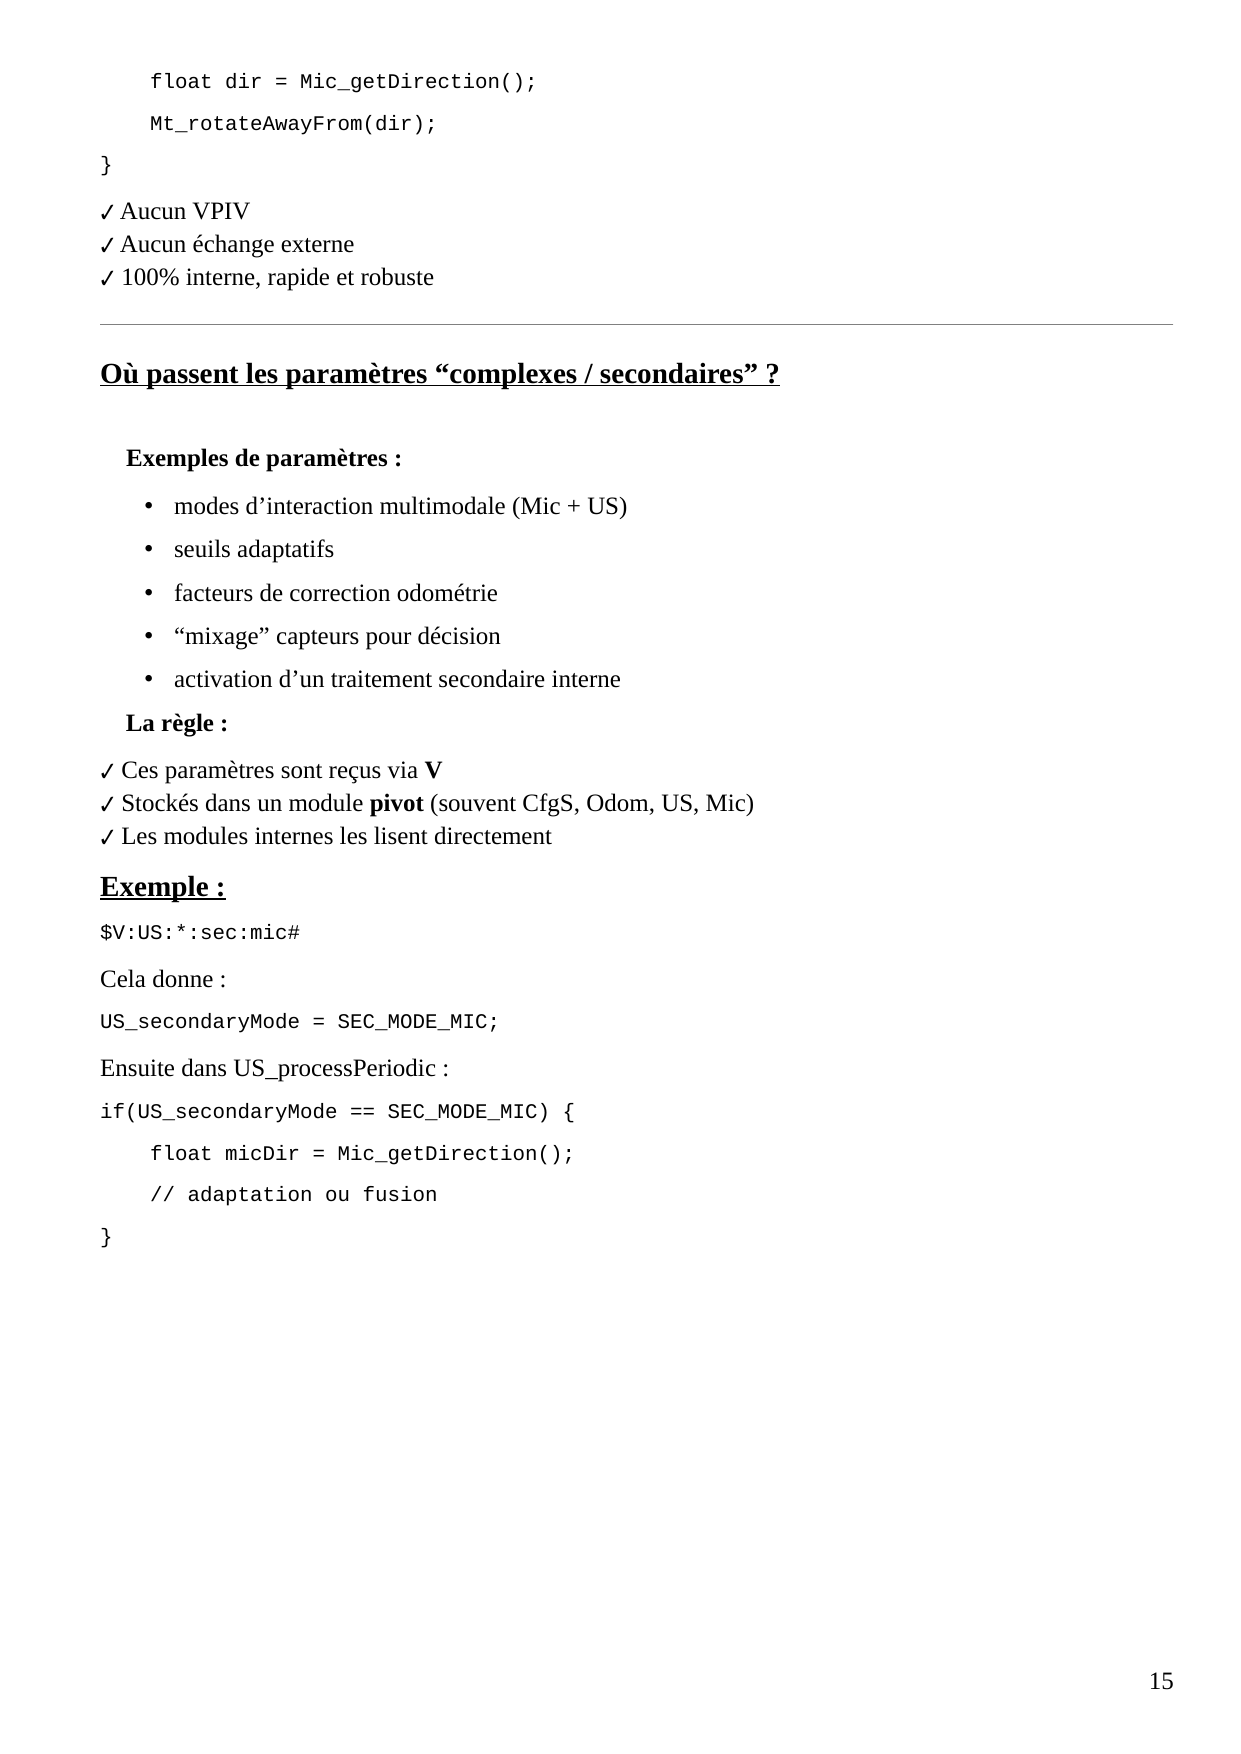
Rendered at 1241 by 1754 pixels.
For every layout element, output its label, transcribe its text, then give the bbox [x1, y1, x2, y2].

subtitle Où passent les paramètres “complexes / secondaires” ? [100, 356, 1173, 389]
text ✔ Aucun VPIV ✔ Aucun échange externe ✔ 100% interne, rapide et robuste [100, 196, 1173, 291]
text Ensuite dans US_processPeriodic : [100, 1053, 1173, 1082]
list “mixage” capteurs pour décision [144, 621, 1173, 650]
text 🔸 La règle : [100, 708, 1173, 737]
text Mt_rotateAwayFrom(dir); [100, 113, 1173, 136]
text 🔸 Exemples de paramètres : [100, 443, 1173, 472]
list modes d’interaction multimodale (Mic + US) [144, 491, 1173, 520]
text US_secondaryMode = SEC_MODE_MIC; [100, 1012, 1173, 1035]
subtitle Exemple : [100, 869, 1173, 903]
list activation d’un traitement secondaire interne [144, 664, 1173, 693]
text float micDir = Mic_getDirection(); [100, 1143, 1173, 1166]
list seuils adaptatifs [144, 534, 1173, 563]
text float dir = Mic_getDirection(); [100, 71, 1173, 94]
list facteurs de correction odométrie [144, 578, 1173, 607]
text if(US_secondaryMode == SEC_MODE_MIC) { [100, 1101, 1173, 1124]
text } [100, 154, 1173, 178]
text Cela donne : [100, 964, 1173, 993]
text // adaptation ou fusion [100, 1184, 1173, 1208]
text ✔ Ces paramètres sont reçus via V ✔ Stockés dans un module pivot (souvent CfgS, Odom, US, Mic) ✔ Les modules internes les lisent directement [100, 755, 1173, 850]
text $V:US:*:sec:mic# [100, 922, 1173, 946]
text } [100, 1226, 1173, 1250]
